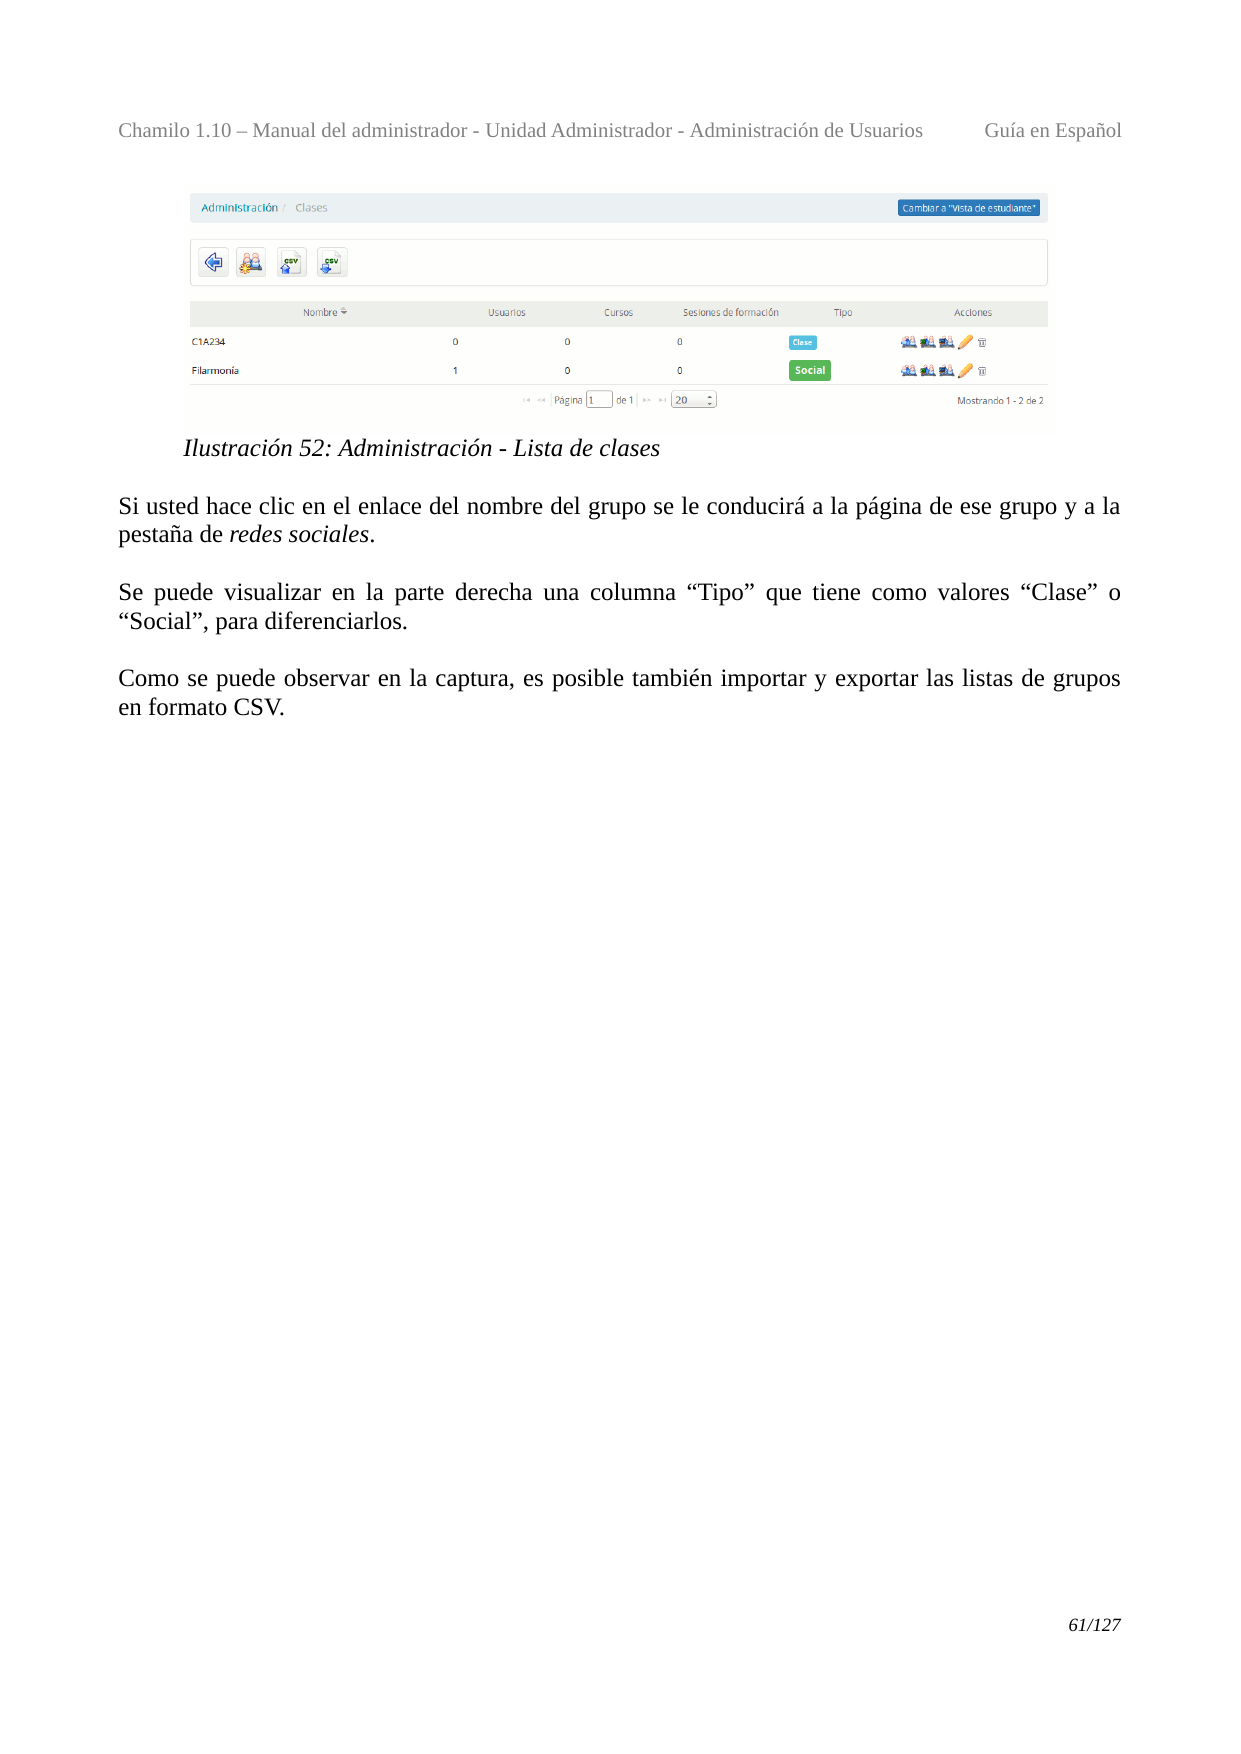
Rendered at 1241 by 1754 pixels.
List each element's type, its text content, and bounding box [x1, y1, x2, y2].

text Se puede visualizar en la parte derecha una columna “Tipo” que tiene como valores “Clase” o “Social”, para diferenciarlos. [118, 577, 1122, 634]
text Si usted hace clic en el enlace del nombre del grupo se le conducirá a la página de ese grupo y a la pestaña de redes sociales. [118, 491, 1122, 548]
picture [183, 184, 1058, 434]
text Ilustración 52: Administración - Lista de clases [183, 434, 1057, 462]
text Como se puede observar en la captura, es posible también importar y exportar las listas de grupos en formato CSV. [118, 663, 1122, 721]
